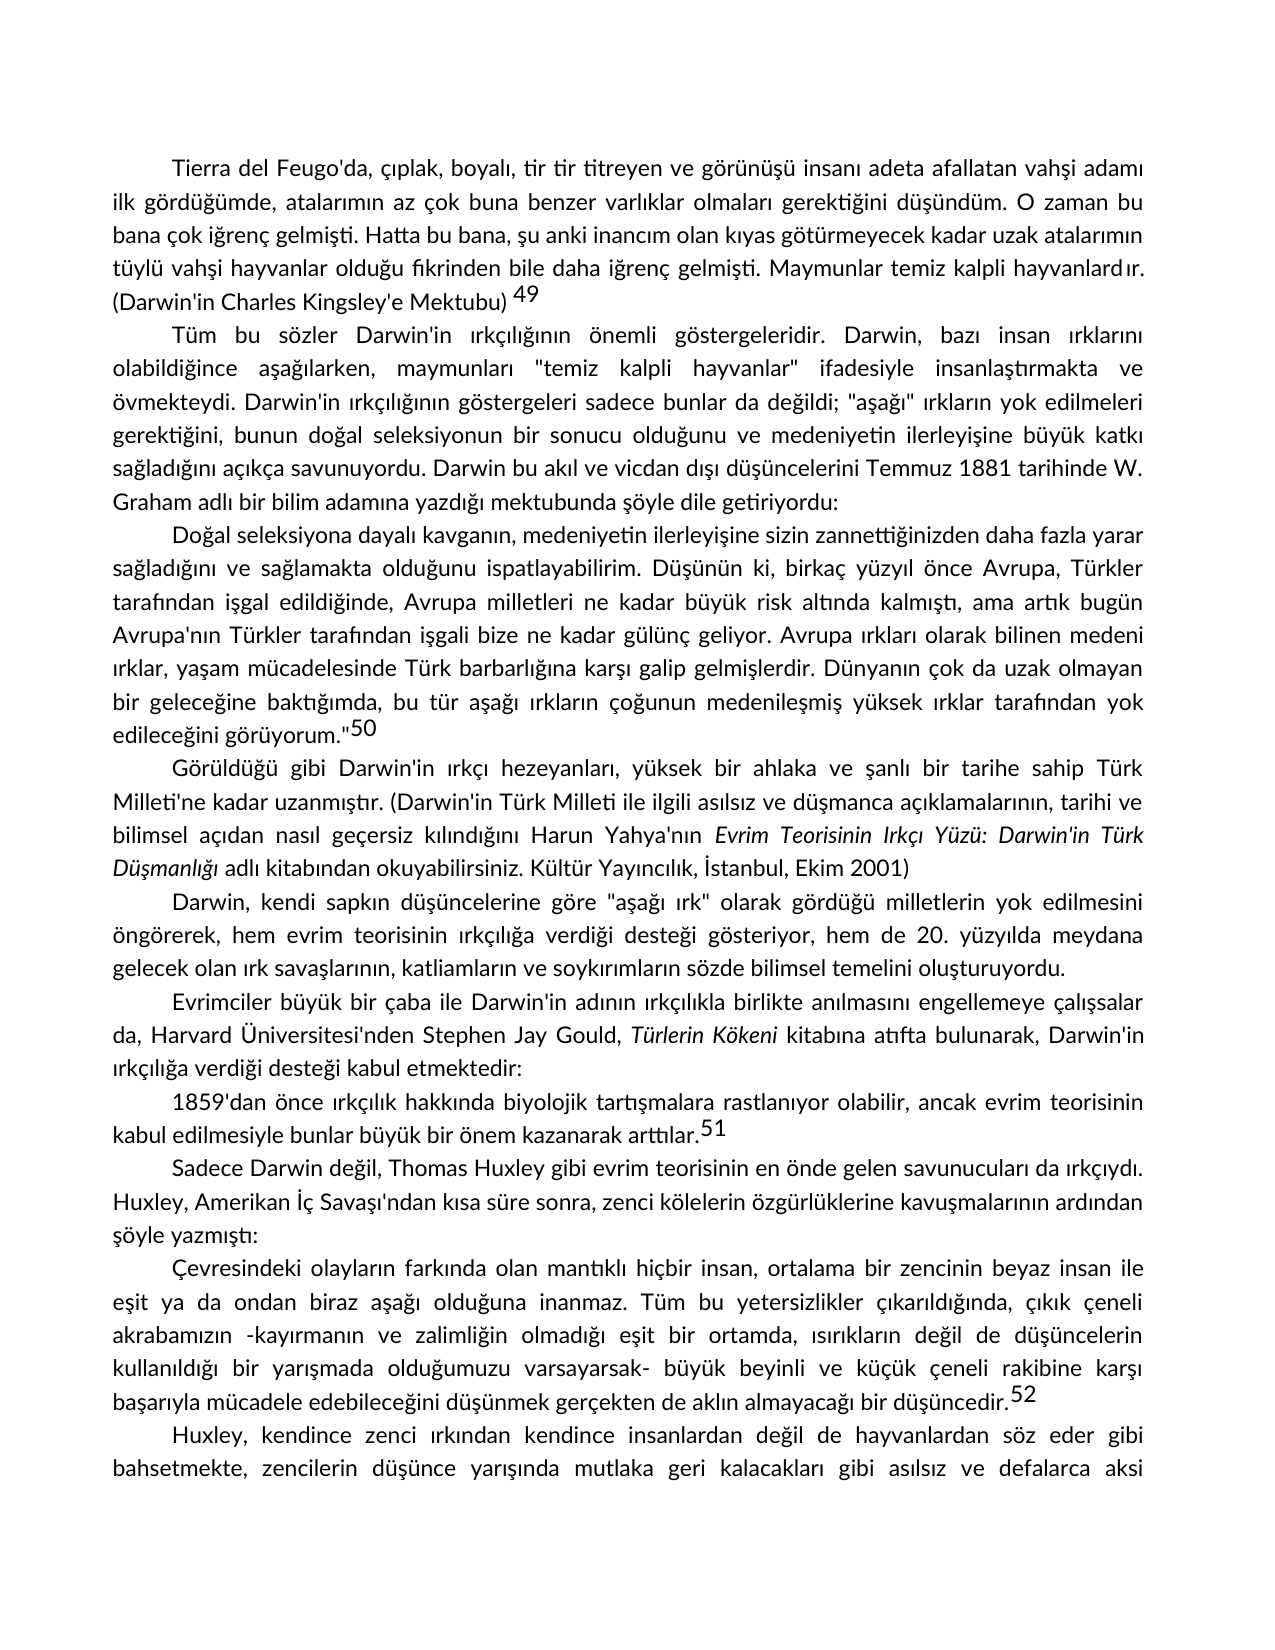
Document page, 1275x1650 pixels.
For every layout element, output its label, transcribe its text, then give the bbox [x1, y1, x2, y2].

text Sadece Darwin değil, Thomas Huxley gibi evrim teorisinin en önde gelen savunucuları da ırkçıydı. Huxley, Amerikan İç Savaşı'ndan kısa süre sonra, zenci kölelerin özgürlüklerine kavuşmalarının ardından şöyle yazmıştı: [112, 1150, 1145, 1250]
text Huxley, kendince zenci ırkından kendince insanlardan değil de hayvanlardan söz eder gibi bahsetmekte, zencilerin düşünce yarışında mutlaka geri kalacakları gibi asılsız ve defalarca aksi [112, 1417, 1145, 1483]
text Darwin, kendi sapkın düşüncelerine göre "aşağı ırk" olarak gördüğü milletlerin yok edilmesini öngörerek, hem evrim teorisinin ırkçılığa verdiği desteği gösteriyor, hem de 20. yüzyılda meydana gelecek olan ırk savaşlarının, katliamların ve soykırımların sözde bilimsel temelini oluşturuyordu. [112, 883, 1145, 983]
text Çevresindeki olayların farkında olan mantıklı hiçbir insan, ortalama bir zencinin beyaz insan ile eşit ya da ondan biraz aşağı olduğuna inanmaz. Tüm bu yetersizlikler çıkarıldığında, çıkık çeneli akrabamızın -kayırmanın ve zalimliğin olmadığı eşit bir ortamda, ısırıkların değil de düşüncelerin kullanıldığı bir yarışmada olduğumuzu varsayarsak- büyük beyinli ve küçük çeneli rakibine karşı başarıyla mücadele edebileceğini düşünmek gerçekten de aklın almayacağı bir düşüncedir.52 [112, 1250, 1145, 1417]
text Evrimciler büyük bir çaba ile Darwin'in adının ırkçılıkla birlikte anılmasını engellemeye çalışsalar da, Harvard Üniversitesi'nden Stephen Jay Gould, Türlerin Kökeni kitabına atıfta bulunarak, Darwin'in ırkçılığa verdiği desteği kabul etmektedir: [112, 983, 1145, 1083]
text Doğal seleksiyona dayalı kavganın, medeniyetin ilerleyişine sizin zannettiğinizden daha fazla yarar sağladığını ve sağlamakta olduğunu ispatlayabilirim. Düşünün ki, birkaç yüzyıl önce Avrupa, Türkler tarafından işgal edildiğinde, Avrupa milletleri ne kadar büyük risk altında kalmıştı, ama artık bugün Avrupa'nın Türkler tarafından işgali bize ne kadar gülünç geliyor. Avrupa ırkları olarak bilinen medeni ırklar, yaşam mücadelesinde Türk barbarlığına karşı galip gelmişlerdir. Dünyanın çok da uzak olmayan bir geleceğine baktığımda, bu tür aşağı ırkların çoğunun medenileşmiş yüksek ırklar tarafından yok edileceğini görüyorum."50 [112, 517, 1145, 750]
text Tierra del Feugo'da, çıplak, boyalı, tir tir titreyen ve görünüşü insanı adeta afallatan vahşi adamı ilk gördüğümde, atalarımın az çok buna benzer varlıklar olmaları gerektiğini düşündüm. O zaman bu bana çok iğrenç gelmişti. Hatta bu bana, şu anki inancım olan kıyas götürmeyecek kadar uzak atalarımın tüylü vahşi hayvanlar olduğu fikrinden bile daha iğrenç gelmişti. Maymunlar temiz kalpli hayvanlardır. (Darwin'in Charles Kingsley'e Mektubu) 49 [112, 150, 1145, 317]
text 1859'dan önce ırkçılık hakkında biyolojik tartışmalara rastlanıyor olabilir, ancak evrim teorisinin kabul edilmesiyle bunlar büyük bir önem kazanarak arttılar.51 [112, 1083, 1145, 1150]
text Tüm bu sözler Darwin'in ırkçılığının önemli göstergeleridir. Darwin, bazı insan ırklarını olabildiğince aşağılarken, maymunları "temiz kalpli hayvanlar" ifadesiyle insanlaştırmakta ve övmekteydi. Darwin'in ırkçılığının göstergeleri sadece bunlar da değildi; "aşağı" ırkların yok edilmeleri gerektiğini, bunun doğal seleksiyonun bir sonucu olduğunu ve medeniyetin ilerleyişine büyük katkı sağladığını açıkça savunuyordu. Darwin bu akıl ve vicdan dışı düşüncelerini Temmuz 1881 tarihinde W. Graham adlı bir bilim adamına yazdığı mektubunda şöyle dile getiriyordu: [112, 317, 1145, 517]
text Görüldüğü gibi Darwin'in ırkçı hezeyanları, yüksek bir ahlaka ve şanlı bir tarihe sahip Türk Milleti'ne kadar uzanmıştır. (Darwin'in Türk Milleti ile ilgili asılsız ve düşmanca açıklamalarının, tarihi ve bilimsel açıdan nasıl geçersiz kılındığını Harun Yahya'nın Evrim Teorisinin Irkçı Yüzü: Darwin'in Türk Düşmanlığı adlı kitabından okuyabilirsiniz. Kültür Yayıncılık, İstanbul, Ekim 2001) [112, 750, 1145, 883]
